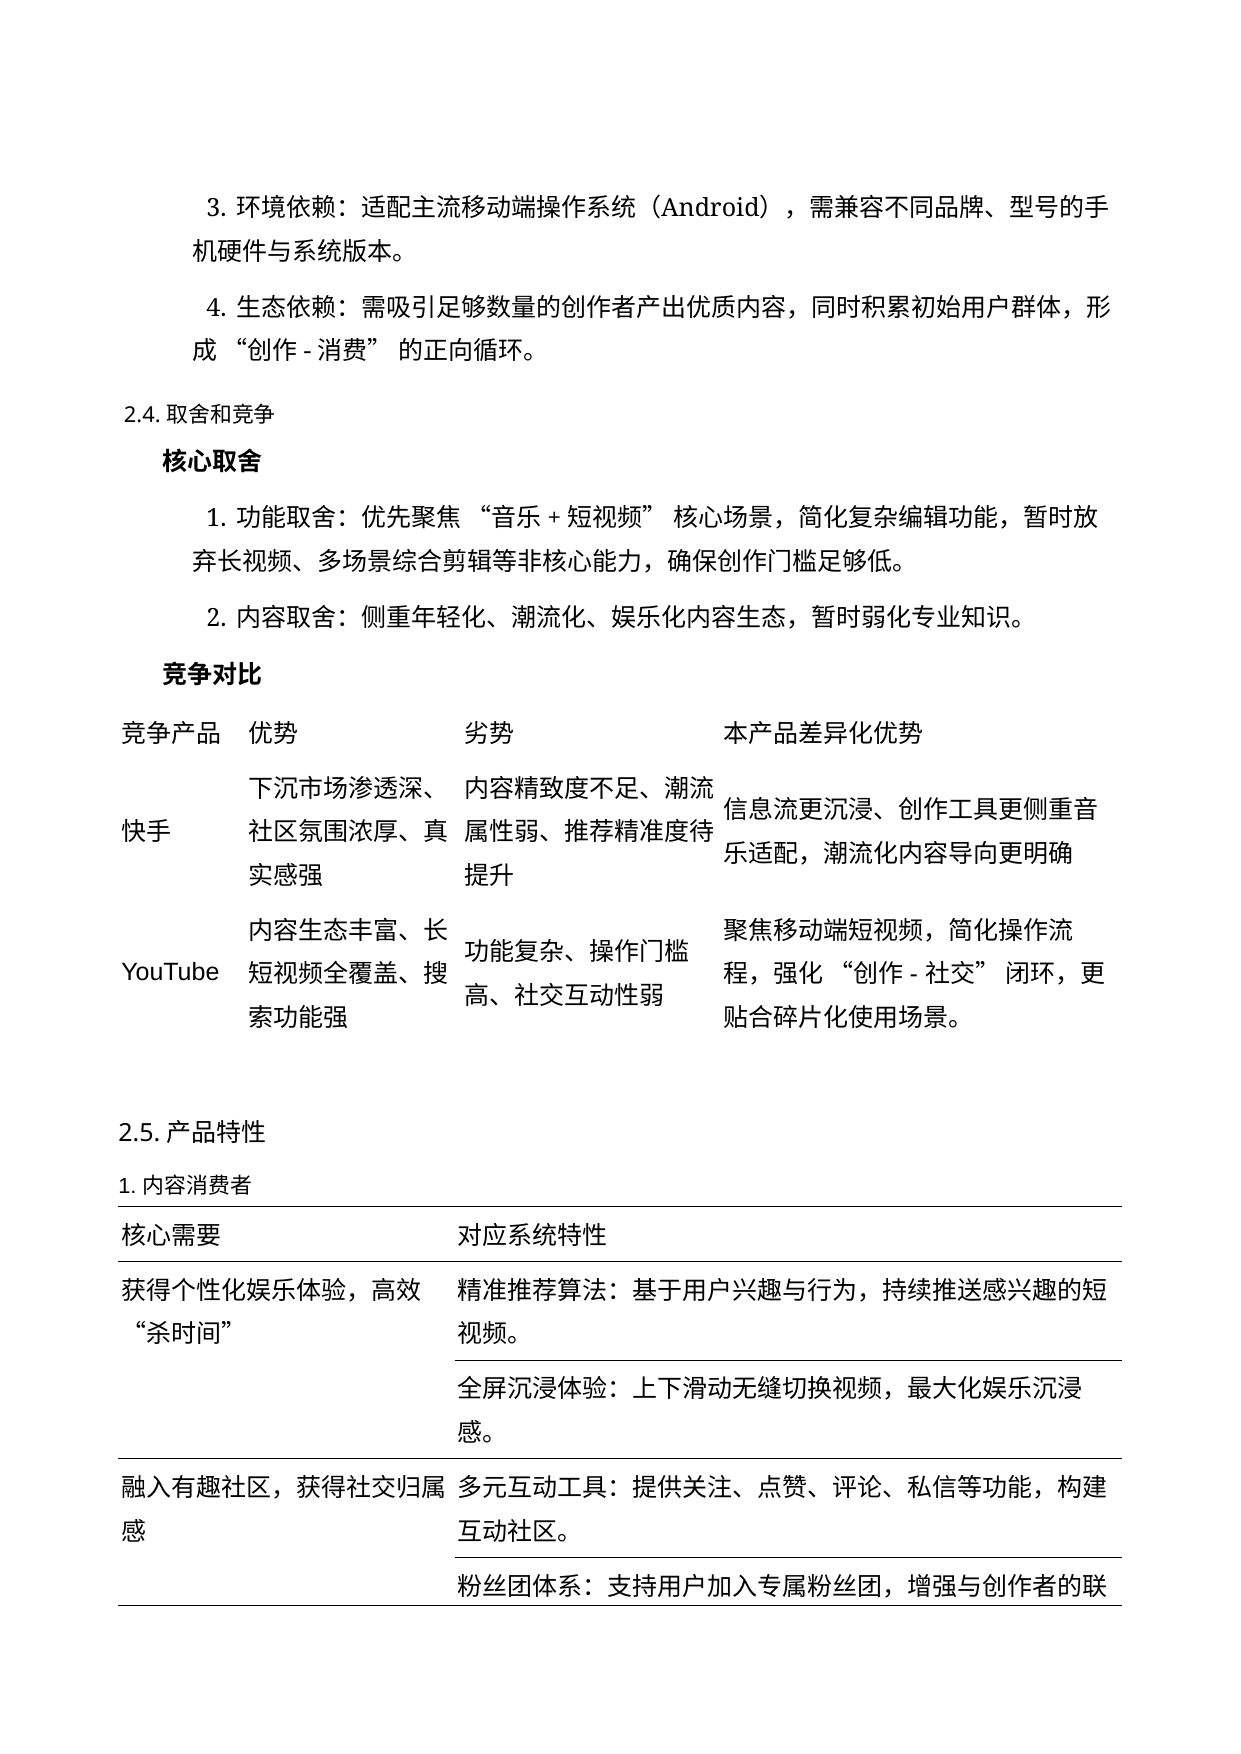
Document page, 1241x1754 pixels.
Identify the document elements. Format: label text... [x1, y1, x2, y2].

table_cell 内容精致度不足、潮流属性弱、推荐精准度待提升 [461, 759, 720, 901]
text 竞争对比 [118, 654, 1122, 690]
table_cell 融入有趣社区，获得社交归属感 [118, 1459, 454, 1605]
table_cell 功能复杂、操作门槛高、社交互动性弱 [461, 901, 720, 1043]
list 生态依赖：需吸引足够数量的创作者产出优质内容，同时积累初始用户群体，形成 “创作 - 消费” 的正向循环。 [162, 287, 1122, 367]
table_cell 全屏沉浸体验：上下滑动无缝切换视频，最大化娱乐沉浸感。 [455, 1361, 1122, 1458]
subtitle 产品特性 [118, 1113, 1122, 1149]
table_cell 下沉市场渗透深、社区氛围浓厚、真实感强 [245, 759, 461, 901]
list 功能取舍：优先聚焦 “音乐 + 短视频” 核心场景，简化复杂编辑功能，暂时放弃长视频、多场景综合剪辑等非核心能力，确保创作门槛足够低。 [162, 498, 1122, 578]
table_cell 粉丝团体系：支持用户加入专属粉丝团，增强与创作者的联 [455, 1558, 1122, 1605]
table_cell 精准推荐算法：基于用户兴趣与行为，持续推送感兴趣的短视频。 [455, 1262, 1122, 1359]
table_header 竞争产品 [118, 704, 245, 759]
table_header 优势 [245, 704, 461, 759]
table_header 核心需要 [118, 1207, 454, 1261]
table_header 本产品差异化优势 [720, 704, 1122, 759]
table_cell 聚焦移动端短视频，简化操作流程，强化 “创作 - 社交” 闭环，更贴合碎片化使用场景。 [720, 901, 1122, 1043]
table_header 劣势 [461, 704, 720, 759]
table_cell 多元互动工具：提供关注、点赞、评论、私信等功能，构建互动社区。 [455, 1459, 1122, 1557]
table_cell YouTube [118, 901, 245, 1043]
subtitle 取舍和竞争 [118, 397, 1122, 429]
list 环境依赖：适配主流移动端操作系统（Android），需兼容不同品牌、型号的手机硬件与系统版本。 [162, 188, 1122, 267]
table_header 对应系统特性 [455, 1207, 1122, 1261]
subtitle 内容消费者 [118, 1168, 1122, 1199]
table_cell 快手 [118, 759, 245, 901]
table_cell 信息流更沉浸、创作工具更侧重音乐适配，潮流化内容导向更明确 [720, 759, 1122, 901]
text 核心取舍 [118, 442, 1122, 478]
table_cell 内容生态丰富、长短视频全覆盖、搜索功能强 [245, 901, 461, 1043]
table_cell 获得个性化娱乐体验，高效 “杀时间” [118, 1262, 454, 1458]
list 内容取舍：侧重年轻化、潮流化、娱乐化内容生态，暂时弱化专业知识。 [162, 598, 1122, 634]
